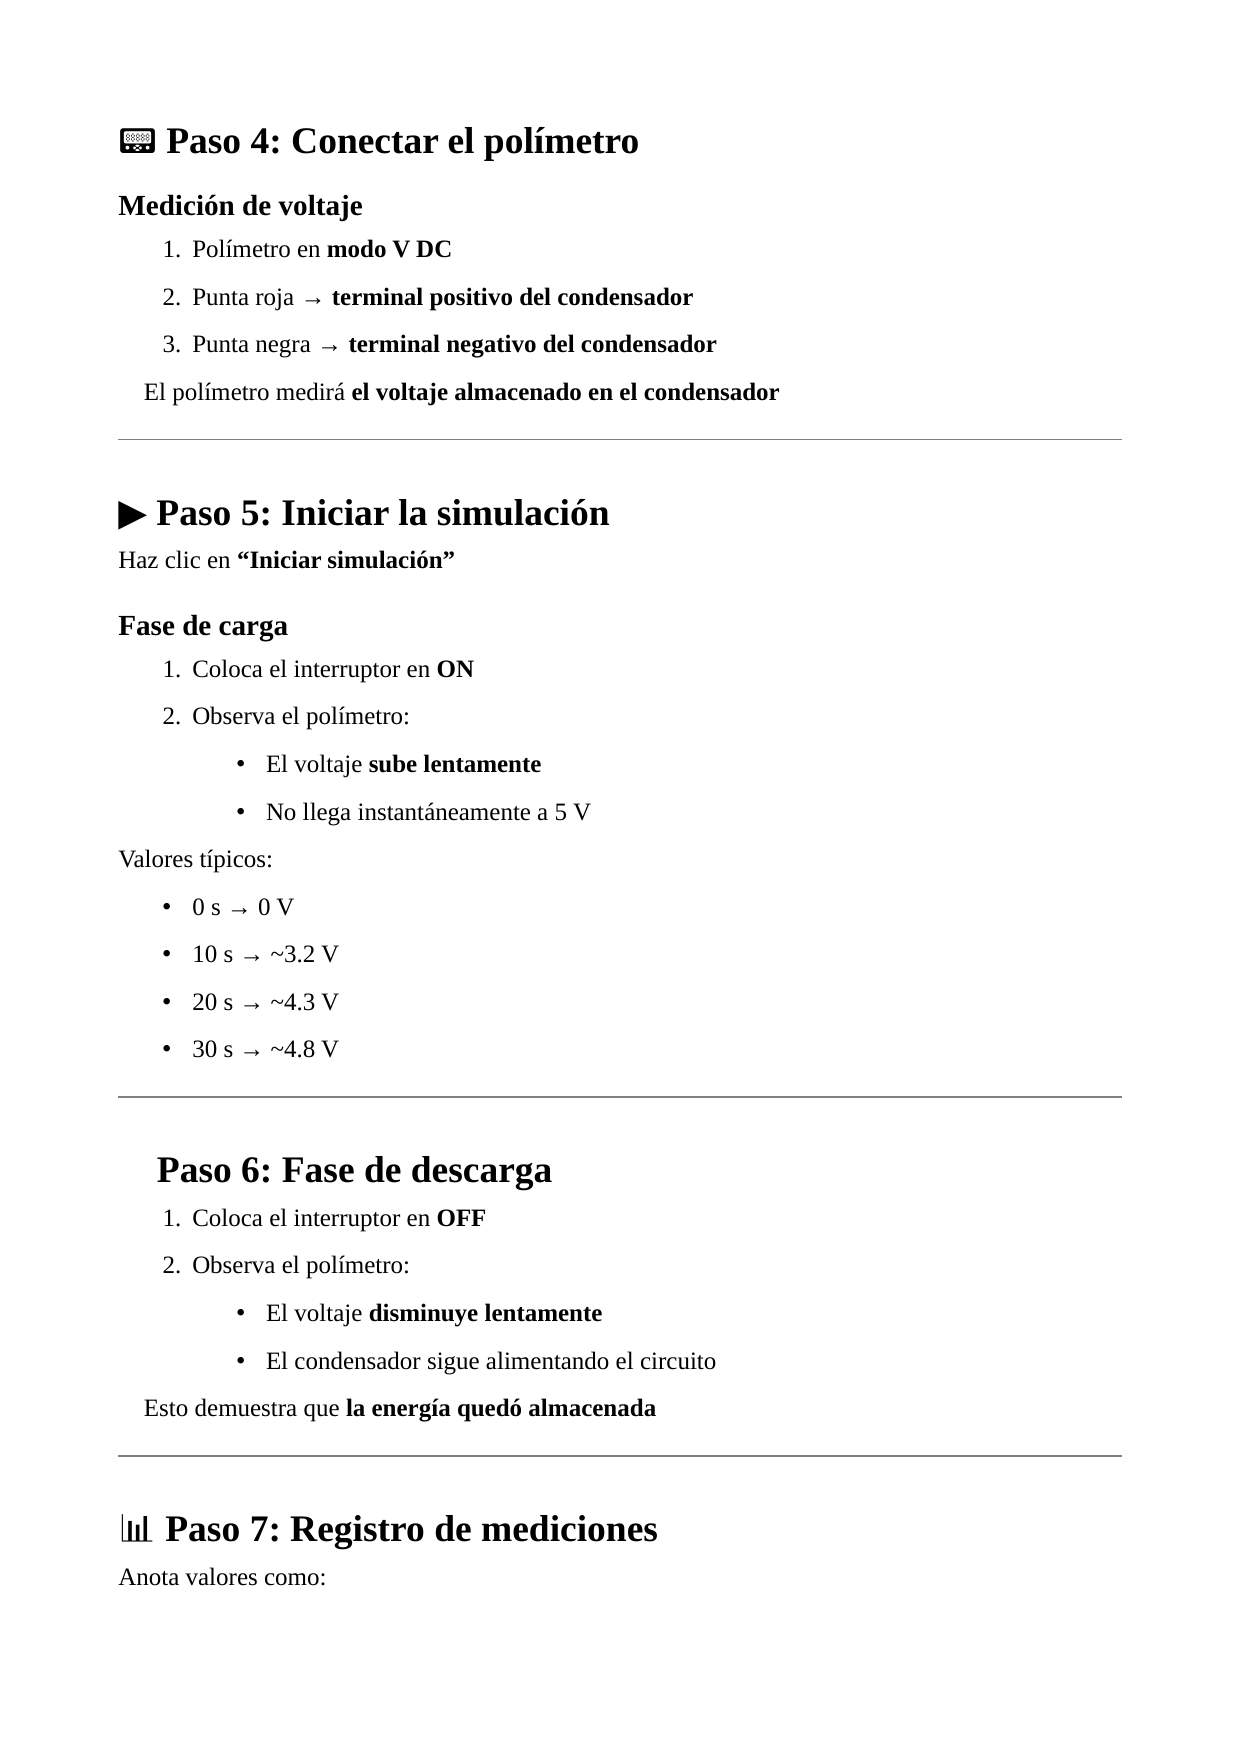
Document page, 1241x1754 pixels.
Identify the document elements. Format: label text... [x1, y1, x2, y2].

list El condensador sigue alimentando el circuito [236, 1346, 1122, 1374]
list El voltaje sube lentamente [236, 749, 1122, 778]
list No llega instantáneamente a 5 V [236, 797, 1122, 825]
subtitle ▶️ Paso 5: Iniciar la simulación [118, 490, 1122, 533]
list Coloca el interruptor en OFF [162, 1203, 1122, 1232]
list Punta roja → terminal positivo del condensador [162, 282, 1122, 311]
list 30 s → ~4.8 V [162, 1034, 1122, 1063]
list Coloca el interruptor en ON [162, 654, 1122, 682]
text 📌 El polímetro medirá el voltaje almacenado en el condensador [118, 377, 1122, 406]
subtitle 📟 Paso 4: Conectar el polímetro [118, 118, 1122, 161]
subtitle Medición de voltaje [118, 188, 1122, 222]
subtitle 🔄 Paso 6: Fase de descarga [118, 1147, 1122, 1190]
list Polímetro en modo V DC [162, 234, 1122, 263]
list Observa el polímetro: [162, 701, 1122, 730]
subtitle Fase de carga [118, 608, 1122, 641]
list 10 s → ~3.2 V [162, 939, 1122, 968]
list Observa el polímetro: [162, 1251, 1122, 1279]
text Anota valores como: [118, 1562, 1122, 1590]
subtitle 📊 Paso 7: Registro de mediciones [118, 1506, 1122, 1549]
text Valores típicos: [118, 844, 1122, 873]
list 20 s → ~4.3 V [162, 987, 1122, 1016]
list El voltaje disminuye lentamente [236, 1298, 1122, 1327]
text 📌 Esto demuestra que la energía quedó almacenada [118, 1393, 1122, 1422]
list Punta negra → terminal negativo del condensador [162, 329, 1122, 358]
list 0 s → 0 V [162, 892, 1122, 921]
text Haz clic en “Iniciar simulación” [118, 546, 1122, 574]
